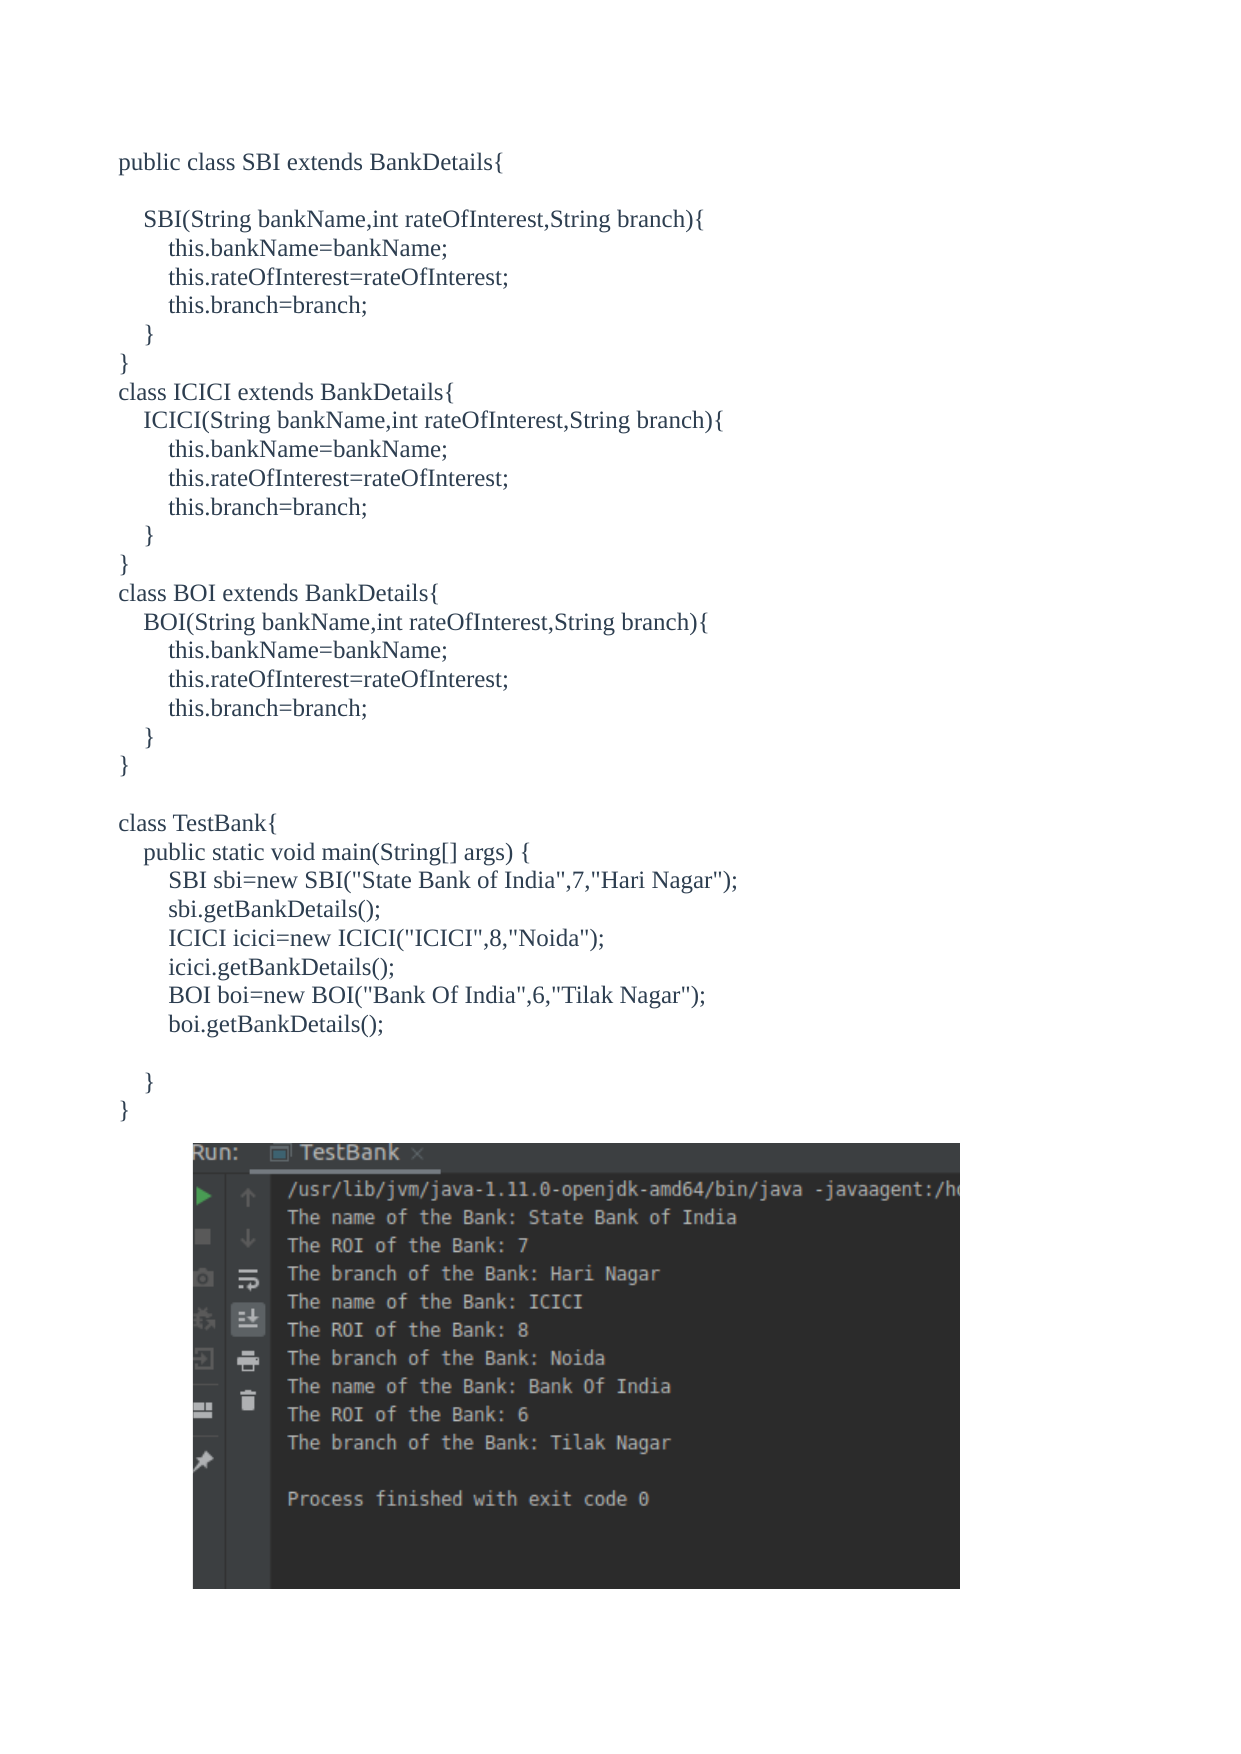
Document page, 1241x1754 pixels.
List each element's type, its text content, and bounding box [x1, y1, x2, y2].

text class TestBank{ [118, 808, 1122, 837]
text BOI(String bankName,int rateOfInterest,String branch){ [118, 607, 1122, 636]
text SBI sbi=new SBI("State Bank of India",7,"Hari Nagar"); [118, 866, 1122, 894]
text } [118, 751, 1122, 779]
text ICICI(String bankName,int rateOfInterest,String branch){ [118, 406, 1122, 434]
text } [118, 722, 1122, 751]
text this.rateOfInterest=rateOfInterest; [118, 463, 1122, 492]
text class ICICI extends BankDetails{ [118, 377, 1122, 406]
text this.branch=branch; [118, 693, 1122, 722]
text sbi.getBankDetails(); [118, 894, 1122, 923]
text } [118, 319, 1122, 348]
text this.rateOfInterest=rateOfInterest; [118, 664, 1122, 693]
text SBI(String bankName,int rateOfInterest,String branch){ [118, 204, 1122, 233]
text this.bankName=bankName; [118, 434, 1122, 463]
text boi.getBankDetails(); [118, 1009, 1122, 1038]
text } [118, 348, 1122, 377]
text } [118, 549, 1122, 578]
text icici.getBankDetails(); [118, 952, 1122, 981]
text this.branch=branch; [118, 291, 1122, 319]
text this.bankName=bankName; [118, 233, 1122, 262]
text this.bankName=bankName; [118, 636, 1122, 664]
text } [118, 1067, 1122, 1096]
text public class SBI extends BankDetails{ [118, 147, 1122, 176]
picture [192, 1143, 960, 1589]
text } [118, 521, 1122, 549]
text BOI boi=new BOI("Bank Of India",6,"Tilak Nagar"); [118, 981, 1122, 1009]
text class BOI extends BankDetails{ [118, 578, 1122, 607]
text this.rateOfInterest=rateOfInterest; [118, 262, 1122, 291]
text this.branch=branch; [118, 492, 1122, 521]
text ICICI icici=new ICICI("ICICI",8,"Noida"); [118, 923, 1122, 952]
text public static void main(String[] args) { [118, 837, 1122, 866]
text } [118, 1096, 1122, 1124]
